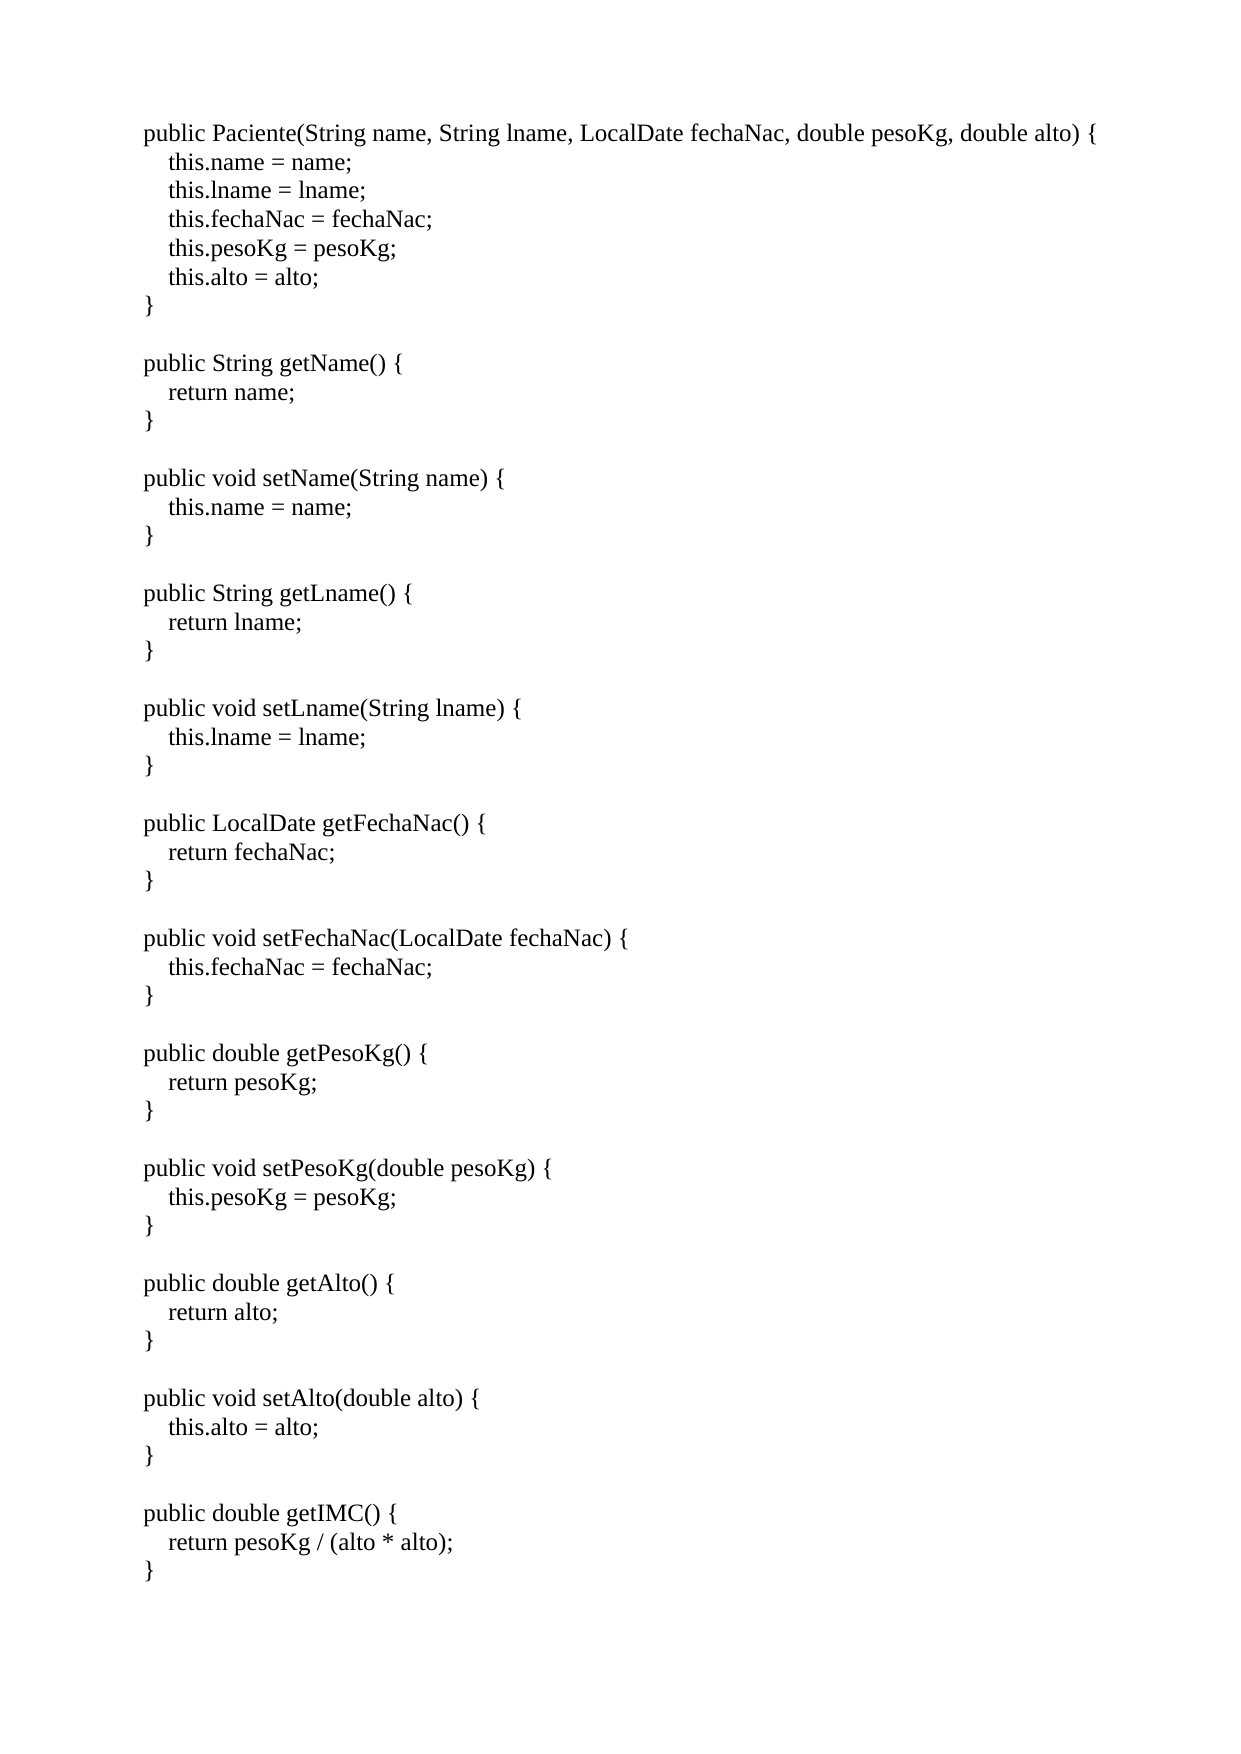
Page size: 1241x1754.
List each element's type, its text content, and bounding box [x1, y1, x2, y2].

text this.pesoKg = pesoKg; [118, 1182, 1122, 1211]
text public Paciente(String name, String lname, LocalDate fechaNac, double pesoKg, double alto) { [118, 118, 1122, 147]
text } [118, 751, 1122, 779]
text } [118, 1326, 1122, 1354]
text public String getName() { [118, 348, 1122, 377]
text this.lname = lname; [118, 176, 1122, 204]
text public double getIMC() { [118, 1498, 1122, 1527]
text } [118, 406, 1122, 434]
text public void setPesoKg(double pesoKg) { [118, 1153, 1122, 1182]
text this.lname = lname; [118, 722, 1122, 751]
text } [118, 1096, 1122, 1124]
text public void setFechaNac(LocalDate fechaNac) { [118, 923, 1122, 952]
text } [118, 1211, 1122, 1239]
text this.fechaNac = fechaNac; [118, 952, 1122, 981]
text public void setLname(String lname) { [118, 693, 1122, 722]
text } [118, 866, 1122, 894]
text public LocalDate getFechaNac() { [118, 808, 1122, 837]
text } [118, 981, 1122, 1009]
text public double getAlto() { [118, 1268, 1122, 1297]
text } [118, 291, 1122, 319]
text this.alto = alto; [118, 262, 1122, 291]
text return alto; [118, 1297, 1122, 1326]
text } [118, 1556, 1122, 1584]
text } [118, 521, 1122, 549]
text this.name = name; [118, 147, 1122, 176]
text } [118, 1441, 1122, 1469]
text this.pesoKg = pesoKg; [118, 233, 1122, 262]
text public void setName(String name) { [118, 463, 1122, 492]
text return name; [118, 377, 1122, 406]
text return lname; [118, 607, 1122, 636]
text public double getPesoKg() { [118, 1038, 1122, 1067]
text return pesoKg / (alto * alto); [118, 1527, 1122, 1556]
text public void setAlto(double alto) { [118, 1383, 1122, 1412]
text this.fechaNac = fechaNac; [118, 204, 1122, 233]
text return fechaNac; [118, 837, 1122, 866]
text } [118, 636, 1122, 664]
text this.alto = alto; [118, 1412, 1122, 1441]
text public String getLname() { [118, 578, 1122, 607]
text this.name = name; [118, 492, 1122, 521]
text return pesoKg; [118, 1067, 1122, 1096]
